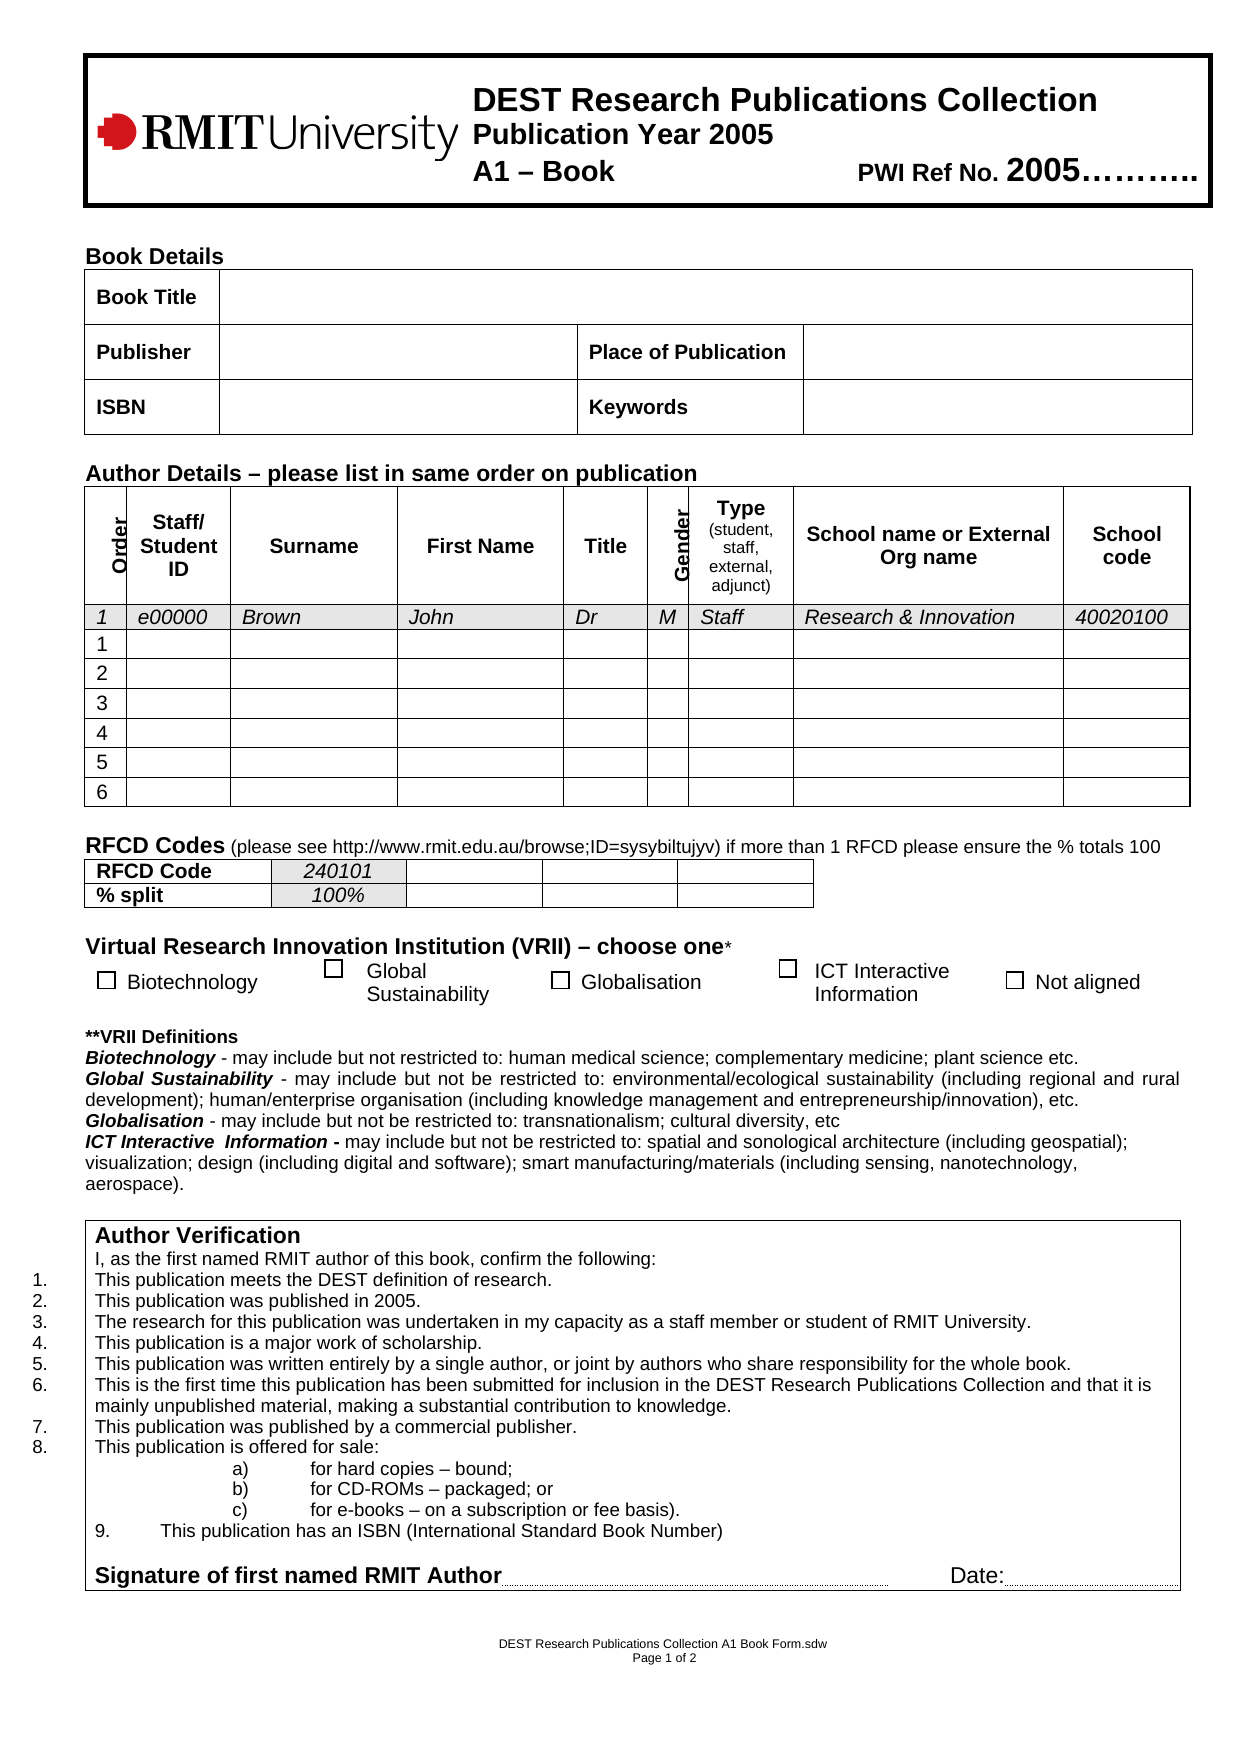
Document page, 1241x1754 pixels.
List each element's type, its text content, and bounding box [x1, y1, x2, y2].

table_cell [398, 778, 563, 806]
table_cell Dr [564, 605, 647, 629]
table_header Gender [648, 487, 688, 604]
table_header First Name [398, 487, 563, 604]
list This publication was published by a commercial publisher. [86, 1413, 1180, 1434]
table_cell [1064, 778, 1189, 806]
table_header 240101 [272, 860, 406, 883]
table_cell [231, 748, 397, 777]
text 9. This publication has an ISBN (International Standard Book Number) [86, 1518, 1180, 1542]
table_cell [127, 778, 230, 806]
table_header [407, 860, 542, 883]
table_cell [794, 659, 1063, 688]
table_cell [804, 380, 1192, 434]
text ICT Interactive Information - may include but not be restricted to: spatial and sonological architecture (including geospatial); visualization; design (including digital and software); smart manufacturing/materials (including sensing, nanotechnology, aerospace). [85, 1131, 1181, 1194]
table_header Title [564, 487, 647, 604]
table_cell [648, 778, 688, 806]
table_header Type (student, staff, external, adjunct) [689, 487, 793, 604]
table_cell [564, 719, 647, 747]
table_header [543, 860, 677, 883]
table_cell [127, 689, 230, 717]
table_cell [231, 689, 397, 717]
table_header Book Title [85, 270, 219, 324]
table_cell 2 [85, 659, 126, 688]
table_cell [794, 689, 1063, 717]
table_cell 6 [85, 778, 126, 806]
table_cell [231, 719, 397, 747]
table_cell M [648, 605, 688, 629]
table_cell Research & Innovation [794, 605, 1063, 629]
table_cell 1 [85, 630, 126, 658]
table_cell [398, 748, 563, 777]
table_cell [689, 659, 793, 688]
table_cell [1064, 719, 1189, 747]
table_cell [543, 884, 677, 907]
table_cell [648, 659, 688, 688]
text b) for CD-ROMs – packaged; or [86, 1476, 1180, 1497]
table_cell [648, 630, 688, 658]
table_header Global Sustainability [312, 959, 539, 1006]
text Author Verification [86, 1221, 1180, 1245]
table_cell Publisher [85, 325, 219, 379]
table_header RFCD Code [85, 860, 271, 883]
list This publication meets the DEST definition of research. [86, 1266, 1180, 1287]
table_cell [678, 884, 813, 907]
table_cell [398, 630, 563, 658]
list This publication is offered for sale: [86, 1434, 1180, 1455]
text Author Details – please list in same order on publication [85, 461, 1181, 486]
table_header Staff/ Student ID [127, 487, 230, 604]
title Biotechnology - may include but not restricted to: human medical science; complementary medicine; plant science etc. [85, 1048, 1181, 1068]
table_cell [689, 778, 793, 806]
table_cell ISBN [85, 380, 219, 434]
text a) for hard copies – bound; [86, 1455, 1180, 1476]
table_cell % split [85, 884, 271, 907]
table_cell [1064, 630, 1189, 658]
table_cell [564, 630, 647, 658]
table_cell [794, 748, 1063, 777]
table_header Not aligned [994, 959, 1189, 1006]
list This is the first time this publication has been submitted for inclusion in the DEST Research Publications Collection and that it is mainly unpublished material, making a substantial contribution to knowledge. [86, 1371, 1180, 1413]
text Signature of first named RMIT Author Date: [86, 1559, 1180, 1590]
list This publication was published in 2005. [86, 1287, 1180, 1308]
table_cell [1064, 748, 1189, 777]
table_cell 5 [85, 748, 126, 777]
table_cell [648, 748, 688, 777]
table_cell [794, 630, 1063, 658]
text c) for e-books – on a subscription or fee basis). [86, 1497, 1180, 1518]
table_cell [564, 689, 647, 717]
table_cell [398, 719, 563, 747]
table_cell Keywords [578, 380, 803, 434]
table_cell [127, 719, 230, 747]
title **VRII Definitions [85, 1027, 1181, 1048]
table_cell [1064, 689, 1189, 717]
table_cell [689, 630, 793, 658]
table_cell [794, 778, 1063, 806]
table_cell [794, 719, 1063, 747]
text RFCD Codes (please see http://www.rmit.edu.au/browse;ID=sysybiltujyv) if more than 1 RFCD please ensure the % totals 100 [85, 833, 1181, 858]
table_cell [804, 325, 1192, 379]
list The research for this publication was undertaken in my capacity as a staff member or student of RMIT University. [86, 1308, 1180, 1329]
table_cell [689, 748, 793, 777]
table_cell 40020100 [1064, 605, 1189, 629]
table_cell [1064, 659, 1189, 688]
table_cell [231, 630, 397, 658]
table_cell [689, 719, 793, 747]
table_header School name or External Org name [794, 487, 1063, 604]
text Book Details [85, 243, 1181, 269]
table_cell [564, 659, 647, 688]
table_header Surname [231, 487, 397, 604]
table_cell Brown [231, 605, 397, 629]
picture [97, 113, 459, 162]
text Virtual Research Innovation Institution (VRII) – choose one* [85, 934, 1181, 959]
table_cell [127, 659, 230, 688]
table_header Biotechnology [85, 959, 312, 1006]
list This publication is a major work of scholarship. [86, 1329, 1180, 1350]
table_header [678, 860, 813, 883]
table_cell [564, 748, 647, 777]
table_cell 3 [85, 689, 126, 717]
table_cell [127, 748, 230, 777]
table_cell [564, 778, 647, 806]
table_cell [648, 689, 688, 717]
table_cell [127, 630, 230, 658]
table_cell [398, 659, 563, 688]
table_header [220, 270, 1192, 324]
subtitle Globalisation - may include but not be restricted to: transnationalism; cultural diversity, etc [85, 1110, 1181, 1131]
table_cell [220, 325, 577, 379]
table_cell [231, 659, 397, 688]
table_cell Staff [689, 605, 793, 629]
table_cell [220, 380, 577, 434]
list This publication was written entirely by a single author, or joint by authors who share responsibility for the whole book. [86, 1350, 1180, 1371]
table_header ICT Interactive Information [766, 959, 993, 1006]
table_cell 1 [85, 605, 126, 629]
table_header School code [1064, 487, 1189, 604]
table_header Order [85, 487, 126, 604]
table_cell John [398, 605, 563, 629]
table_cell [407, 884, 542, 907]
table_cell [689, 689, 793, 717]
table_cell e00000 [127, 605, 230, 629]
table_cell 100% [272, 884, 406, 907]
table_cell 4 [85, 719, 126, 747]
table_header Globalisation [539, 959, 766, 1006]
table_cell [398, 689, 563, 717]
table_cell Place of Publication [578, 325, 803, 379]
text I, as the first named RMIT author of this book, confirm the following: [86, 1245, 1180, 1266]
table_cell [231, 778, 397, 806]
text Global Sustainability - may include but not be restricted to: environmental/ecological sustainability (including regional and rural development); human/enterprise organisation (including knowledge management and entrepreneurship/innovation), etc. [85, 1068, 1181, 1110]
table_cell [648, 719, 688, 747]
